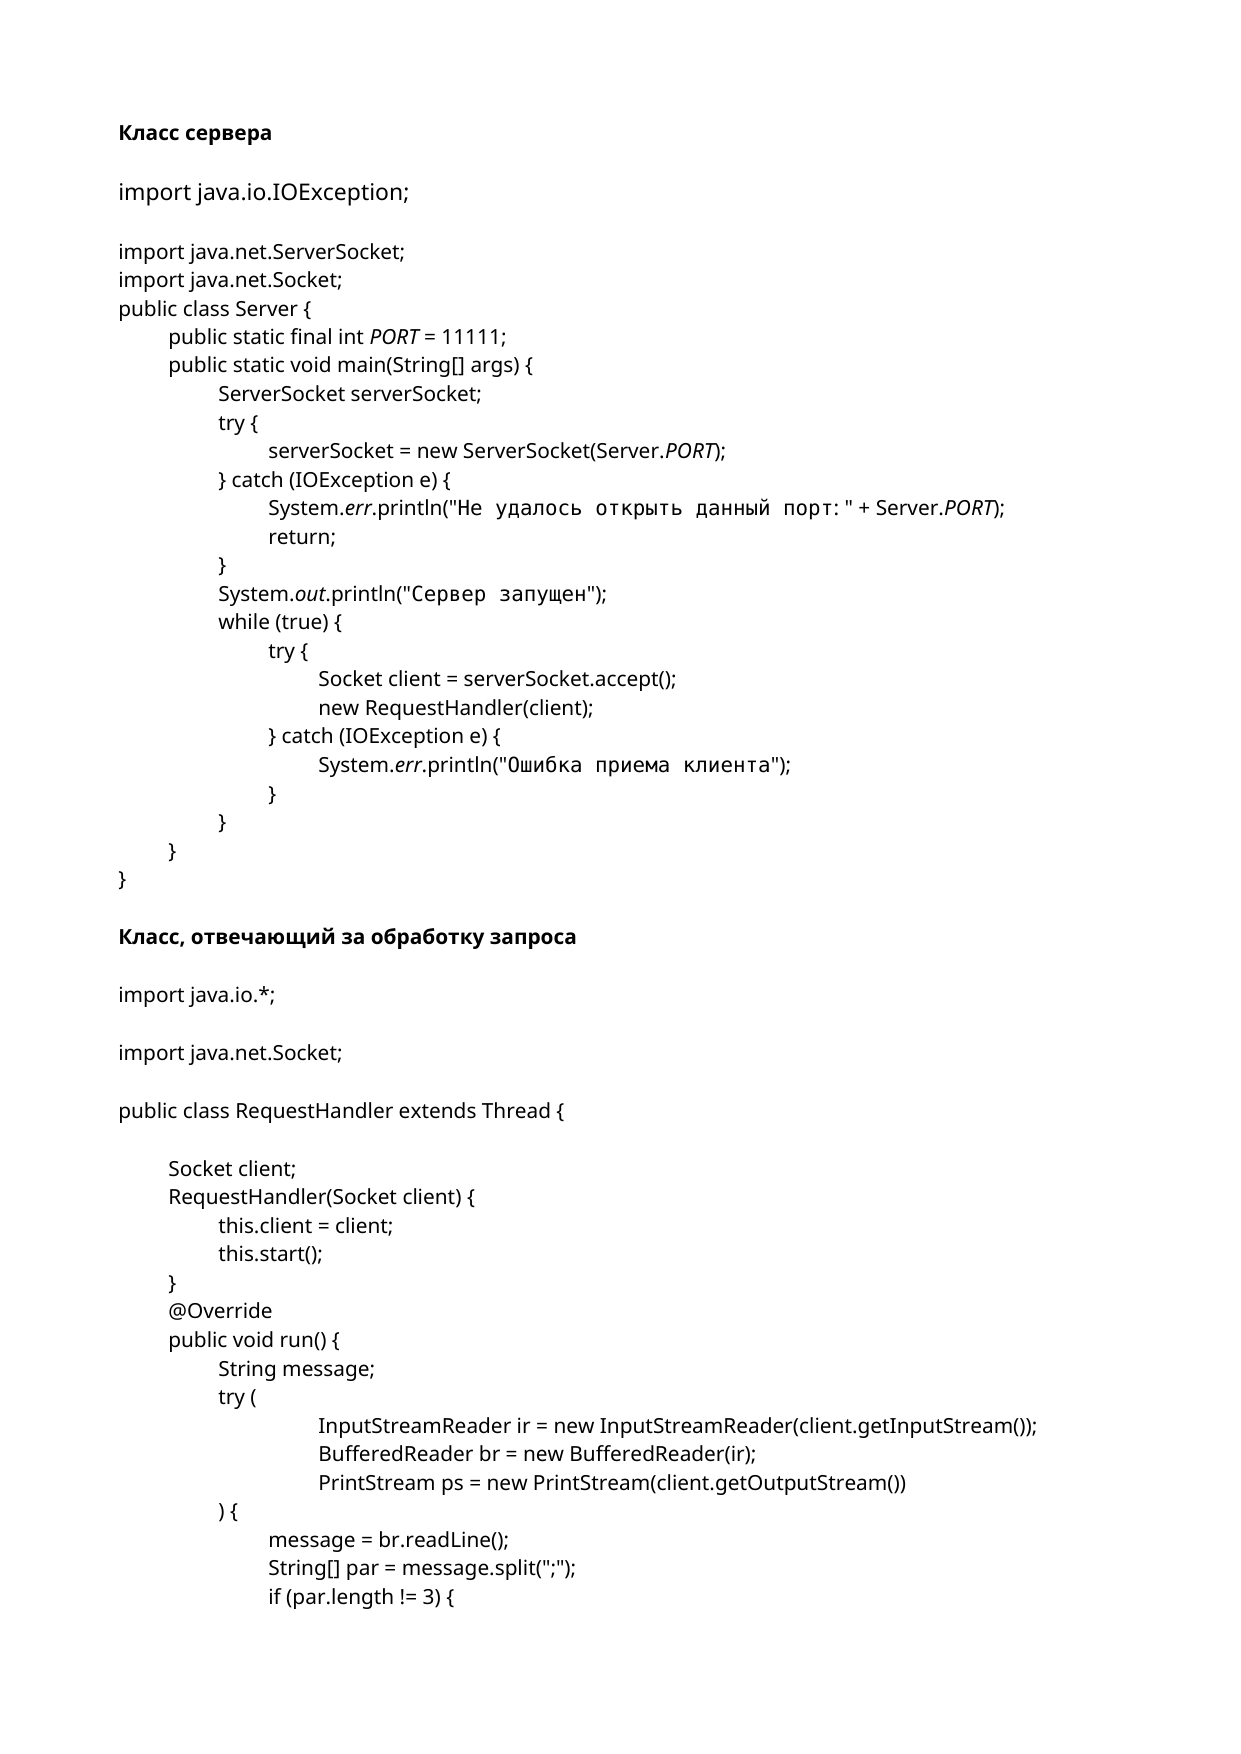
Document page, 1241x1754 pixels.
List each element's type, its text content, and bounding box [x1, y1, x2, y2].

text } [118, 864, 1122, 893]
text public static final int PORT = 11111; [118, 322, 1122, 351]
text try ( [118, 1382, 1122, 1411]
text public void run() { [118, 1325, 1122, 1354]
text new RequestHandler(client); [118, 693, 1122, 722]
text @Override [118, 1297, 1122, 1325]
text import java.net.ServerSocket; [118, 237, 1122, 265]
text } [118, 779, 1122, 807]
text } [118, 807, 1122, 836]
text message = br.readLine(); [118, 1525, 1122, 1553]
text while (true) { [118, 607, 1122, 636]
text try { [118, 408, 1122, 436]
text InputStreamReader ir = new InputStreamReader(client.getInputStream()); [118, 1411, 1122, 1439]
text Socket client; [118, 1154, 1122, 1182]
text String[] par = message.split(";"); [118, 1553, 1122, 1582]
text System.out.println("Сервер запущен"); [118, 579, 1122, 607]
text this.client = client; [118, 1211, 1122, 1239]
text serverSocket = new ServerSocket(Server.PORT); [118, 436, 1122, 465]
text } [118, 1268, 1122, 1297]
text this.start(); [118, 1239, 1122, 1268]
text Класс сервера [118, 118, 1122, 147]
text BufferedReader br = new BufferedReader(ir); [118, 1439, 1122, 1468]
text public class Server { [118, 294, 1122, 322]
text PrintStream ps = new PrintStream(client.getOutputStream()) [118, 1468, 1122, 1496]
text import java.io.IOException; [118, 176, 1122, 207]
text if (par.length != 3) { [118, 1582, 1122, 1611]
text import java.io.*; [118, 980, 1122, 1009]
text public class RequestHandler extends Thread { [118, 1096, 1122, 1124]
text import java.net.Socket; [118, 265, 1122, 294]
text RequestHandler(Socket client) { [118, 1182, 1122, 1211]
text } catch (IOException e) { [118, 465, 1122, 493]
text String message; [118, 1354, 1122, 1382]
text } [118, 550, 1122, 579]
text } [118, 836, 1122, 864]
text Socket client = serverSocket.accept(); [118, 664, 1122, 693]
text System.err.println("Ошибка приема клиента"); [118, 750, 1122, 779]
text Класс, отвечающий за обработку запроса [118, 922, 1122, 951]
text ServerSocket serverSocket; [118, 379, 1122, 408]
text import java.net.Socket; [118, 1038, 1122, 1067]
text try { [118, 636, 1122, 664]
text public static void main(String[] args) { [118, 351, 1122, 379]
text } catch (IOException e) { [118, 722, 1122, 750]
text System.err.println("Не удалось открыть данный порт: " + Server.PORT); [118, 493, 1122, 522]
text return; [118, 522, 1122, 550]
text ) { [118, 1496, 1122, 1525]
